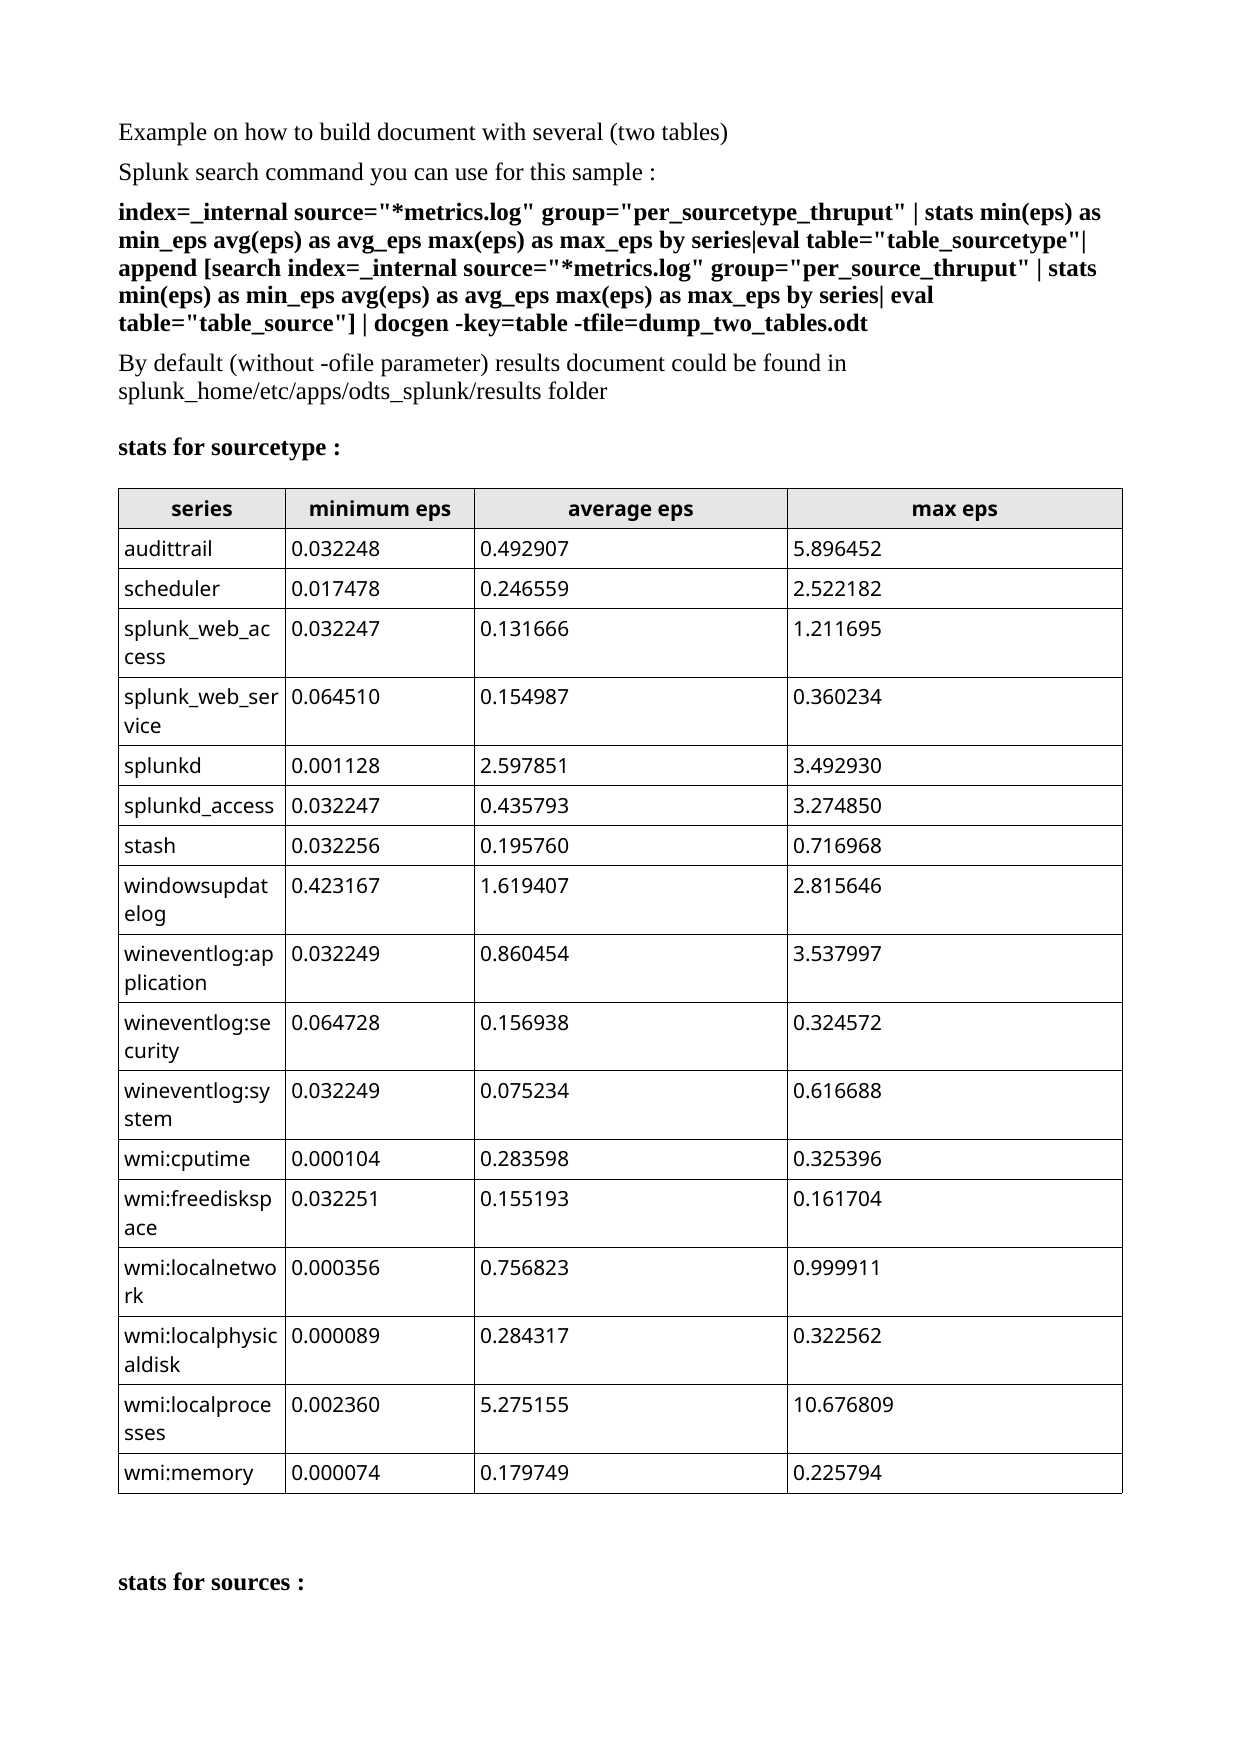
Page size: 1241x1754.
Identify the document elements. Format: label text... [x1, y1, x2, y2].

text stats for sources : [118, 1568, 1122, 1595]
table_header series [119, 489, 285, 528]
table_cell splunkd [119, 746, 285, 785]
table_cell 0.032256 [286, 826, 474, 865]
table_cell 0.131666 [475, 609, 787, 677]
text index=_internal source="*metrics.log" group="per_sourcetype_thruput" | stats min(eps) as min_eps avg(eps) as avg_eps max(eps) as max_eps by series|eval table="table_sourcetype"| append [search index=_internal source="*metrics.log" group="per_source_thruput" | stats min(eps) as min_eps avg(eps) as avg_eps max(eps) as max_eps by series| eval table="table_source"] | docgen -key=table -tfile=dump_two_tables.odt [118, 198, 1122, 337]
table_cell splunkd_access [119, 786, 285, 825]
text By default (without -ofile parameter) results document could be found in splunk_home/etc/apps/odts_splunk/results folder [118, 349, 1122, 405]
table_cell stash [119, 826, 285, 865]
table_cell 0.032247 [286, 609, 474, 677]
table_cell scheduler [119, 569, 285, 608]
table_cell splunk_web_access [119, 609, 285, 677]
table_cell 0.324572 [788, 1003, 1122, 1070]
table_cell wmi:freediskspace [119, 1180, 285, 1247]
table_cell 0.000074 [286, 1454, 474, 1492]
table_header minimum eps [286, 489, 474, 528]
table_cell 2.597851 [475, 746, 787, 785]
table_cell 3.274850 [788, 786, 1122, 825]
table_cell 0.032249 [286, 1071, 474, 1139]
table_cell 0.616688 [788, 1071, 1122, 1139]
table_cell 0.000356 [286, 1248, 474, 1316]
table_cell 0.032247 [286, 786, 474, 825]
table_cell wmi:memory [119, 1454, 285, 1492]
table_cell 0.284317 [475, 1317, 787, 1384]
table_cell wineventlog:application [119, 935, 285, 1002]
table_cell 0.156938 [475, 1003, 787, 1070]
table_cell 5.275155 [475, 1385, 787, 1452]
table_cell 1.211695 [788, 609, 1122, 677]
table_cell 0.155193 [475, 1180, 787, 1247]
table_cell 0.716968 [788, 826, 1122, 865]
table_header average eps [475, 489, 787, 528]
text Splunk search command you can use for this sample : [118, 158, 1122, 186]
table_cell 0.017478 [286, 569, 474, 608]
table_cell 0.360234 [788, 678, 1122, 745]
table_cell 0.325396 [788, 1140, 1122, 1179]
table_cell 0.000089 [286, 1317, 474, 1384]
table_cell 0.064510 [286, 678, 474, 745]
table_cell 2.815646 [788, 866, 1122, 933]
table_cell 0.032251 [286, 1180, 474, 1247]
table_cell 10.676809 [788, 1385, 1122, 1452]
table_cell 0.001128 [286, 746, 474, 785]
table_cell 0.322562 [788, 1317, 1122, 1384]
table_cell 2.522182 [788, 569, 1122, 608]
table_cell wmi:cputime [119, 1140, 285, 1179]
table_cell 0.756823 [475, 1248, 787, 1316]
table_cell 0.435793 [475, 786, 787, 825]
table_cell 0.283598 [475, 1140, 787, 1179]
table_cell 0.064728 [286, 1003, 474, 1070]
text stats for sourcetype : [118, 433, 1122, 460]
table_cell 0.075234 [475, 1071, 787, 1139]
table_cell 0.492907 [475, 529, 787, 568]
table_cell 0.195760 [475, 826, 787, 865]
table_cell 0.032249 [286, 935, 474, 1002]
table_cell 0.000104 [286, 1140, 474, 1179]
text Example on how to build document with several (two tables) [118, 118, 1122, 146]
table_cell 0.246559 [475, 569, 787, 608]
table_cell 5.896452 [788, 529, 1122, 568]
table_header max eps [788, 489, 1122, 528]
table_cell wmi:localprocesses [119, 1385, 285, 1452]
table_cell windowsupdatelog [119, 866, 285, 933]
table_cell 3.492930 [788, 746, 1122, 785]
table_cell 0.032248 [286, 529, 474, 568]
table_cell 3.537997 [788, 935, 1122, 1002]
table_cell audittrail [119, 529, 285, 568]
table_cell 0.002360 [286, 1385, 474, 1452]
table_cell 1.619407 [475, 866, 787, 933]
table_cell 0.161704 [788, 1180, 1122, 1247]
table_cell wineventlog:security [119, 1003, 285, 1070]
table_cell 0.999911 [788, 1248, 1122, 1316]
table_cell splunk_web_service [119, 678, 285, 745]
table_cell 0.423167 [286, 866, 474, 933]
table_cell wmi:localphysicaldisk [119, 1317, 285, 1384]
table_cell 0.179749 [475, 1454, 787, 1492]
table_cell wmi:localnetwork [119, 1248, 285, 1316]
table_cell 0.154987 [475, 678, 787, 745]
table_cell 0.860454 [475, 935, 787, 1002]
table_cell 0.225794 [788, 1454, 1122, 1492]
table_cell wineventlog:system [119, 1071, 285, 1139]
